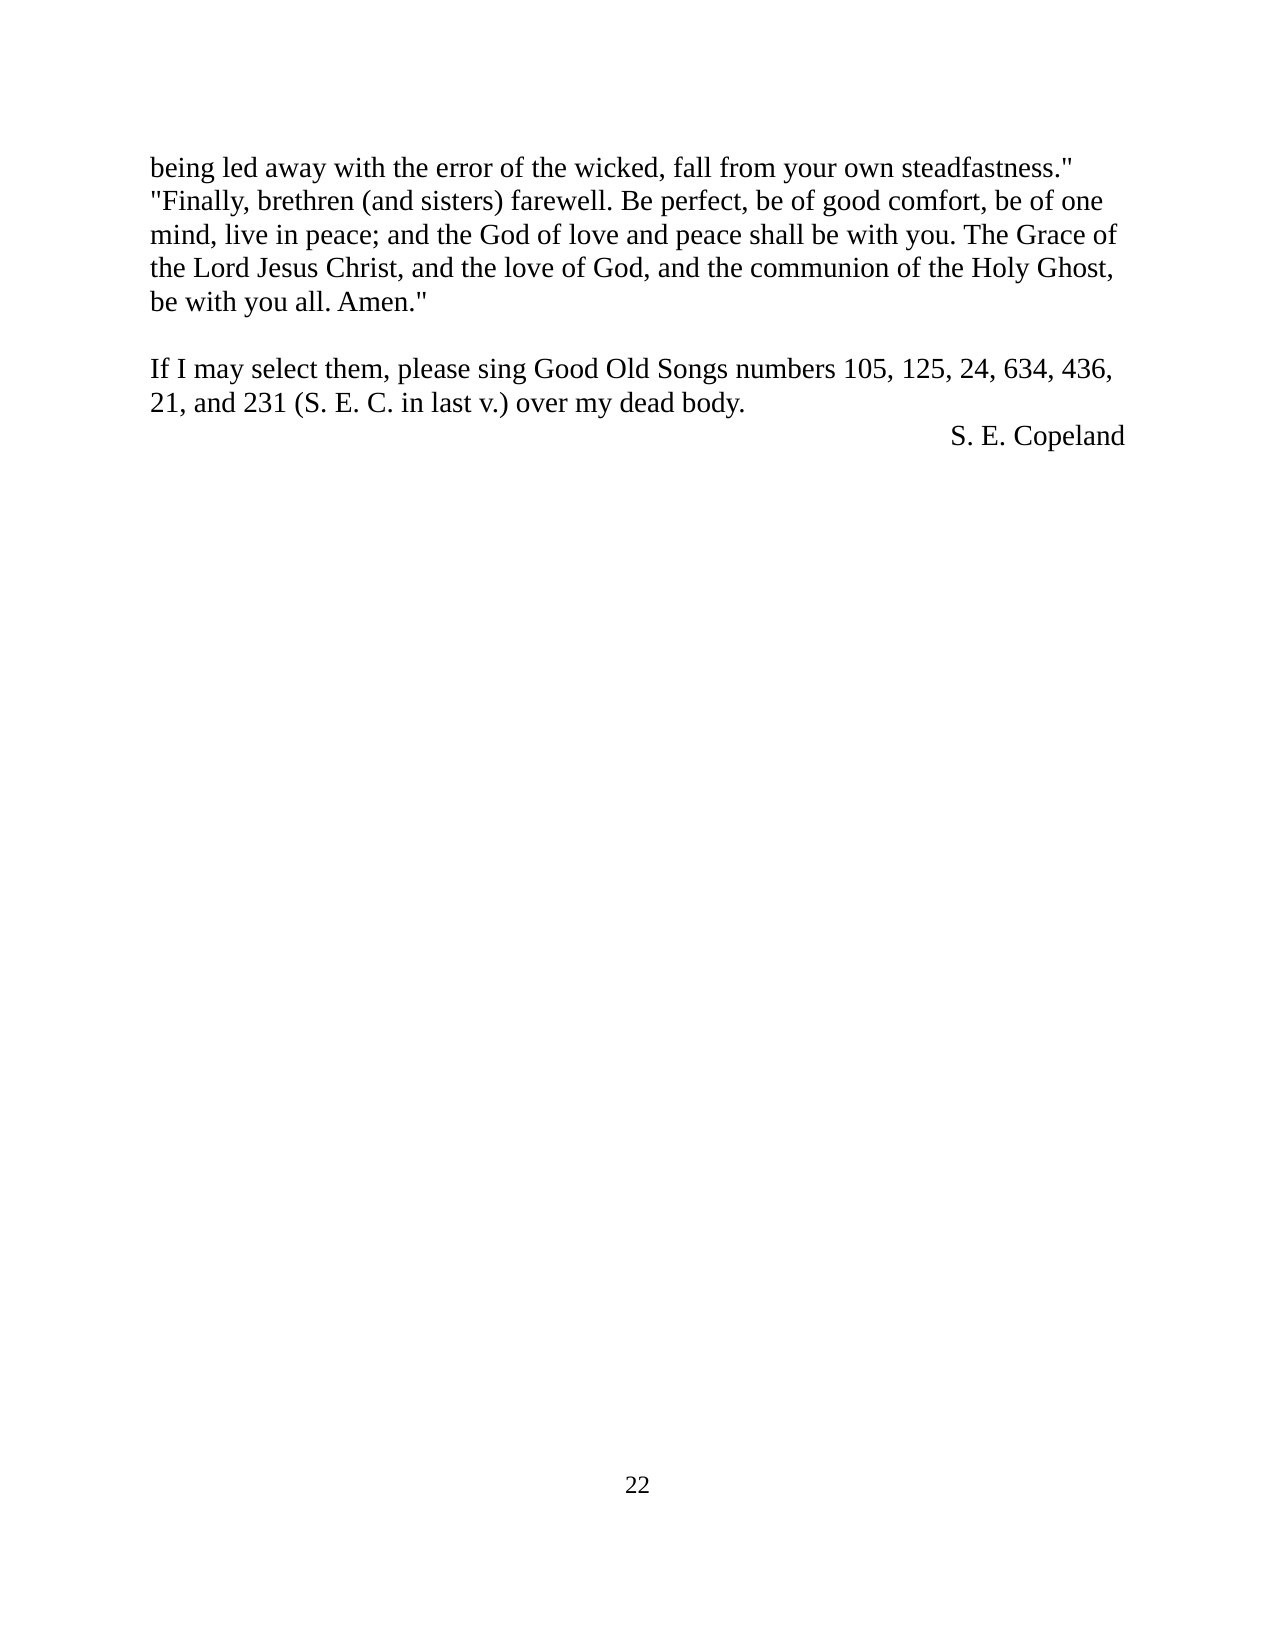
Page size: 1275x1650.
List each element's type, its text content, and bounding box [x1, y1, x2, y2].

text If I may select them, please sing Good Old Songs numbers 105, 125, 24, 634, 436, 21, and 231 (S. E. C. in last v.) over my dead body. [150, 351, 1125, 418]
text being led away with the error of the wicked, fall from your own steadfastness." "Finally, brethren (and sisters) farewell. Be perfect, be of good comfort, be of one mind, live in peace; and the God of love and peace shall be with you. The Grace of the Lord Jesus Christ, and the love of God, and the communion of the Holy Ghost, be with you all. Amen." [150, 150, 1125, 318]
text S. E. Copeland [150, 418, 1125, 452]
